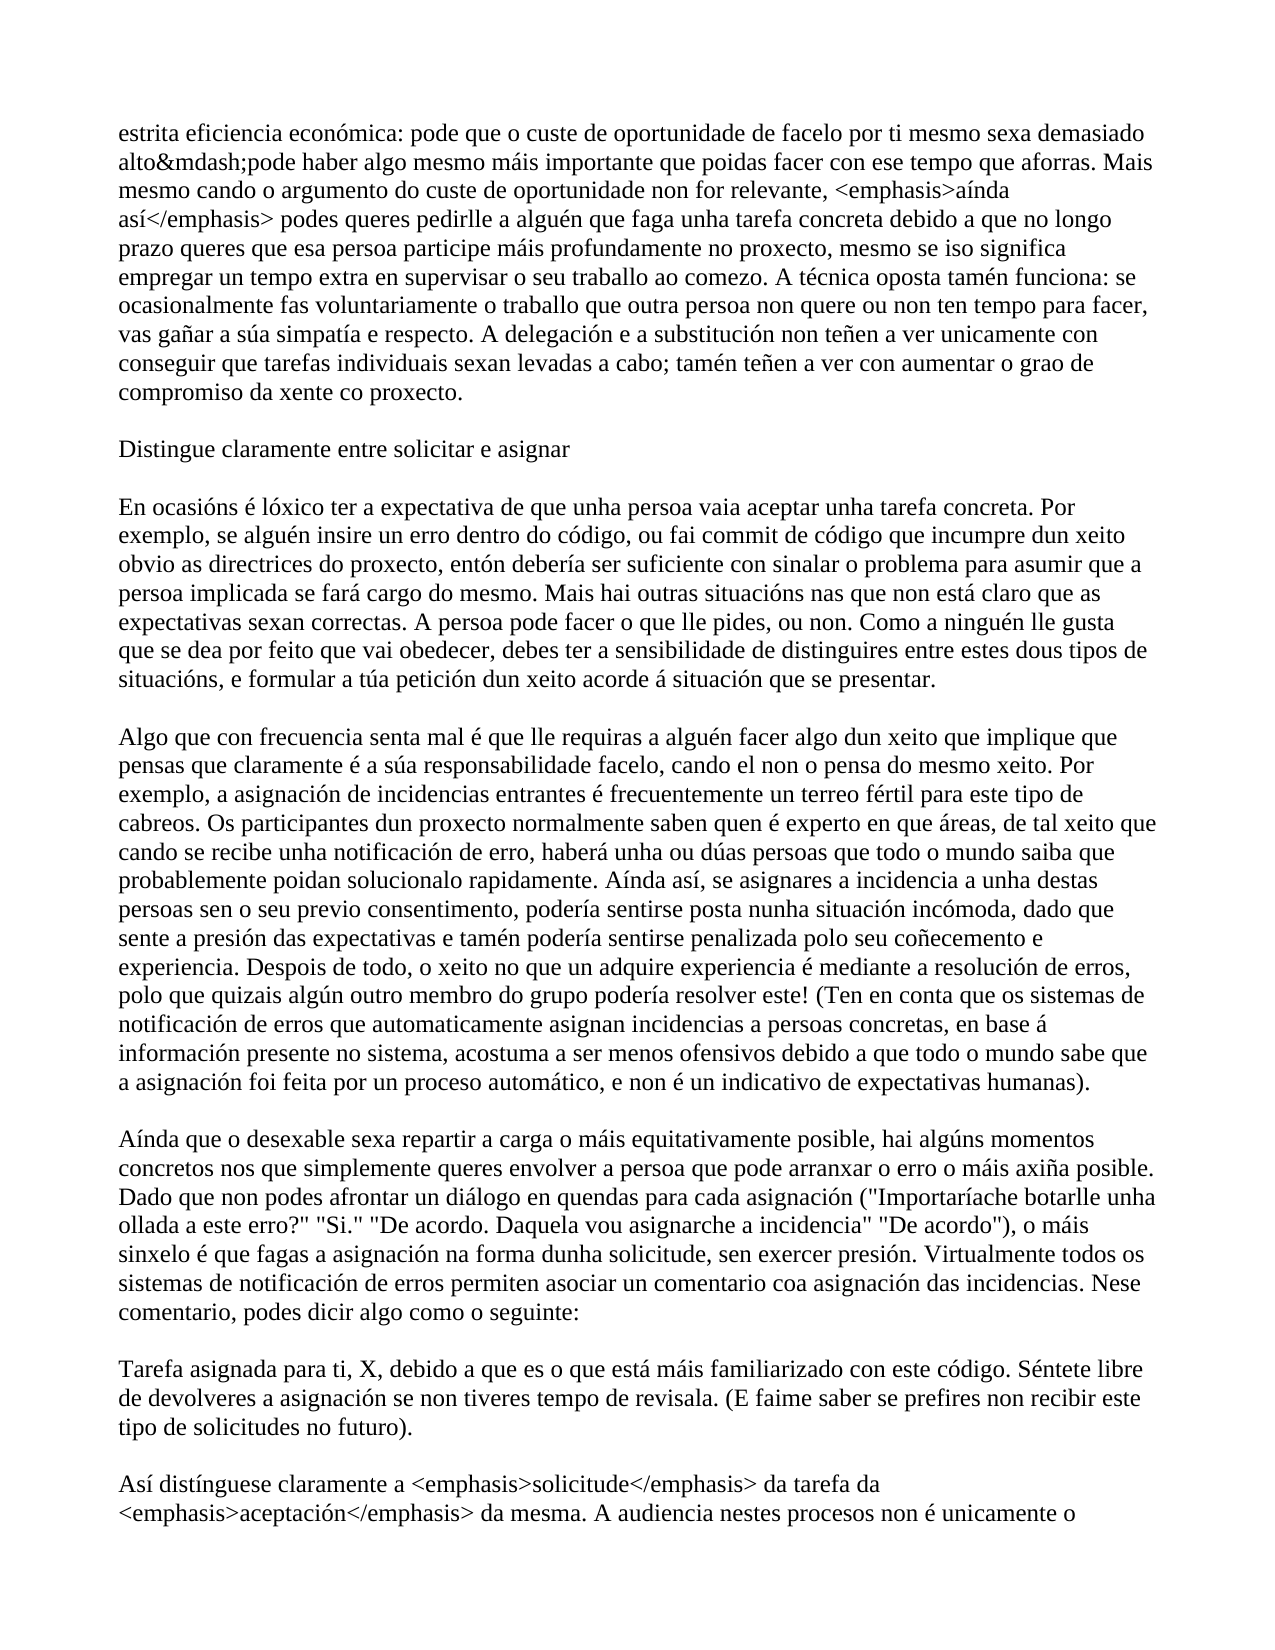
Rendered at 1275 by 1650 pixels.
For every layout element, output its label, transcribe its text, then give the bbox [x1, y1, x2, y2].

text Distingue claramente entre solicitar e asignar [118, 434, 1157, 463]
text estrita eficiencia económica: pode que o custe de oportunidade de facelo por ti mesmo sexa demasiado alto&mdash;pode haber algo mesmo máis importante que poidas facer con ese tempo que aforras. Mais mesmo cando o argumento do custe de oportunidade non for relevante, <emphasis>aínda así</emphasis> podes queres pedirlle a alguén que faga unha tarefa concreta debido a que no longo prazo queres que esa persoa participe máis profundamente no proxecto, mesmo se iso significa empregar un tempo extra en supervisar o seu traballo ao comezo. A técnica oposta tamén funciona: se ocasionalmente fas voluntariamente o traballo que outra persoa non quere ou non ten tempo para facer, vas gañar a súa simpatía e respecto. A delegación e a substitución non teñen a ver unicamente con conseguir que tarefas individuais sexan levadas a cabo; tamén teñen a ver con aumentar o grao de compromiso da xente co proxecto. [118, 118, 1157, 406]
text Así distínguese claramente a <emphasis>solicitude</emphasis> da tarefa da <emphasis>aceptación</emphasis> da mesma. A audiencia nestes procesos non é unicamente o [118, 1469, 1157, 1527]
text Algo que con frecuencia senta mal é que lle requiras a alguén facer algo dun xeito que implique que pensas que claramente é a súa responsabilidade facelo, cando el non o pensa do mesmo xeito. Por exemplo, a asignación de incidencias entrantes é frecuentemente un terreo fértil para este tipo de cabreos. Os participantes dun proxecto normalmente saben quen é experto en que áreas, de tal xeito que cando se recibe unha notificación de erro, haberá unha ou dúas persoas que todo o mundo saiba que probablemente poidan solucionalo rapidamente. Aínda así, se asignares a incidencia a unha destas persoas sen o seu previo consentimento, podería sentirse posta nunha situación incómoda, dado que sente a presión das expectativas e tamén podería sentirse penalizada polo seu coñecemento e experiencia. Despois de todo, o xeito no que un adquire experiencia é mediante a resolución de erros, polo que quizais algún outro membro do grupo podería resolver este! (Ten en conta que os sistemas de notificación de erros que automaticamente asignan incidencias a persoas concretas, en base á información presente no sistema, acostuma a ser menos ofensivos debido a que todo o mundo sabe que a asignación foi feita por un proceso automático, e non é un indicativo de expectativas humanas). [118, 722, 1157, 1096]
text En ocasións é lóxico ter a expectativa de que unha persoa vaia aceptar unha tarefa concreta. Por exemplo, se alguén insire un erro dentro do código, ou fai commit de código que incumpre dun xeito obvio as directrices do proxecto, entón debería ser suficiente con sinalar o problema para asumir que a persoa implicada se fará cargo do mesmo. Mais hai outras situacións nas que non está claro que as expectativas sexan correctas. A persoa pode facer o que lle pides, ou non. Como a ninguén lle gusta que se dea por feito que vai obedecer, debes ter a sensibilidade de distinguires entre estes dous tipos de situacións, e formular a túa petición dun xeito acorde á situación que se presentar. [118, 492, 1157, 693]
text Tarefa asignada para ti, X, debido a que es o que está máis familiarizado con este código. Séntete libre de devolveres a asignación se non tiveres tempo de revisala. (E faime saber se prefires non recibir este tipo de solicitudes no futuro). [118, 1354, 1157, 1441]
text Aínda que o desexable sexa repartir a carga o máis equitativamente posible, hai algúns momentos concretos nos que simplemente queres envolver a persoa que pode arranxar o erro o máis axiña posible. Dado que non podes afrontar un diálogo en quendas para cada asignación ("Importaríache botarlle unha ollada a este erro?" "Si." "De acordo. Daquela vou asignarche a incidencia" "De acordo"), o máis sinxelo é que fagas a asignación na forma dunha solicitude, sen exercer presión. Virtualmente todos os sistemas de notificación de erros permiten asociar un comentario coa asignación das incidencias. Nese comentario, podes dicir algo como o seguinte: [118, 1124, 1157, 1326]
